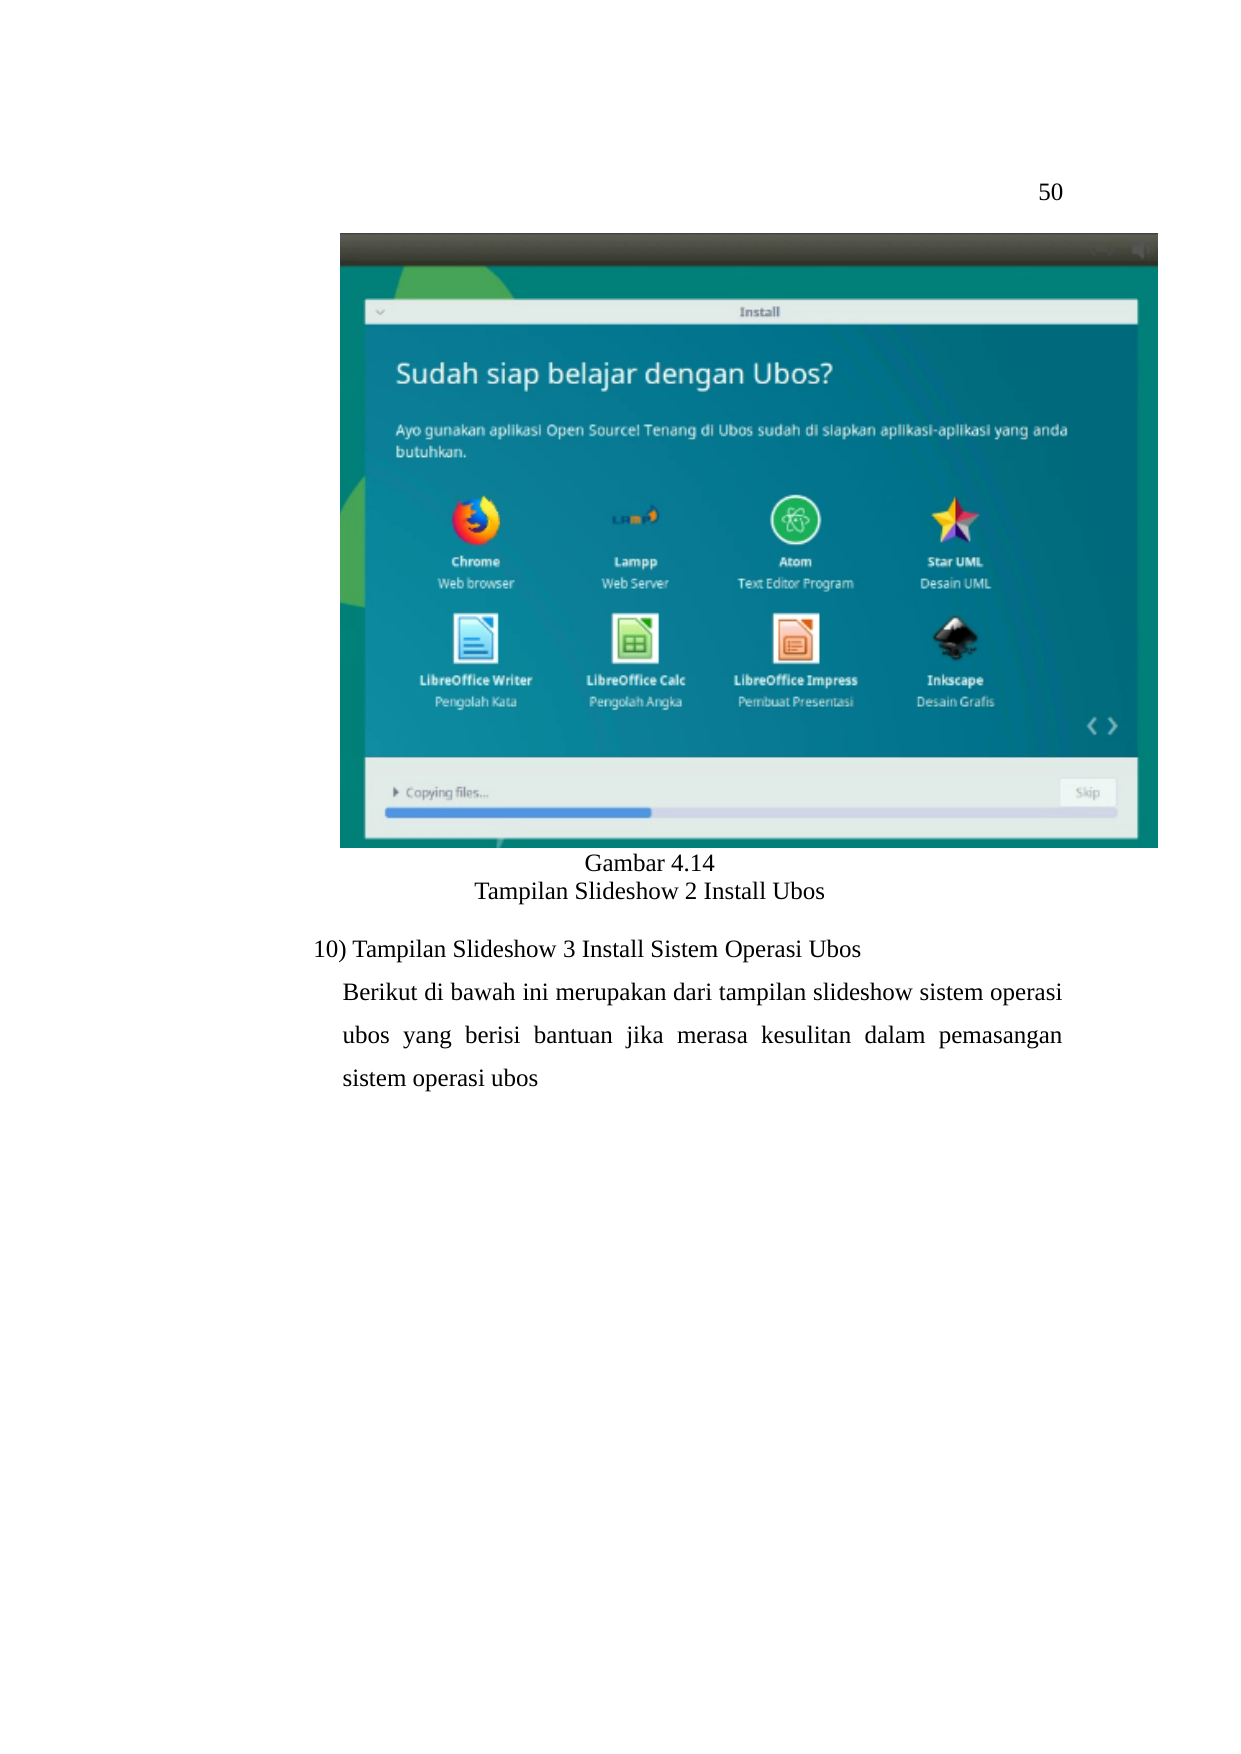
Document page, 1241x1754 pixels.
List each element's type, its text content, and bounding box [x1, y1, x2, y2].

text Tampilan Slideshow 2 Install Ubos [236, 876, 1063, 905]
text Berikut di bawah ini merupakan dari tampilan slideshow sistem operasi ubos yang berisi bantuan jika merasa kesulitan dalam pemasangan sistem operasi ubos [342, 977, 1063, 1092]
picture [340, 233, 1158, 848]
text Gambar 4.14 [236, 236, 1063, 876]
text 10) Tampilan Slideshow 3 Install Sistem Operasi Ubos [313, 934, 1063, 963]
